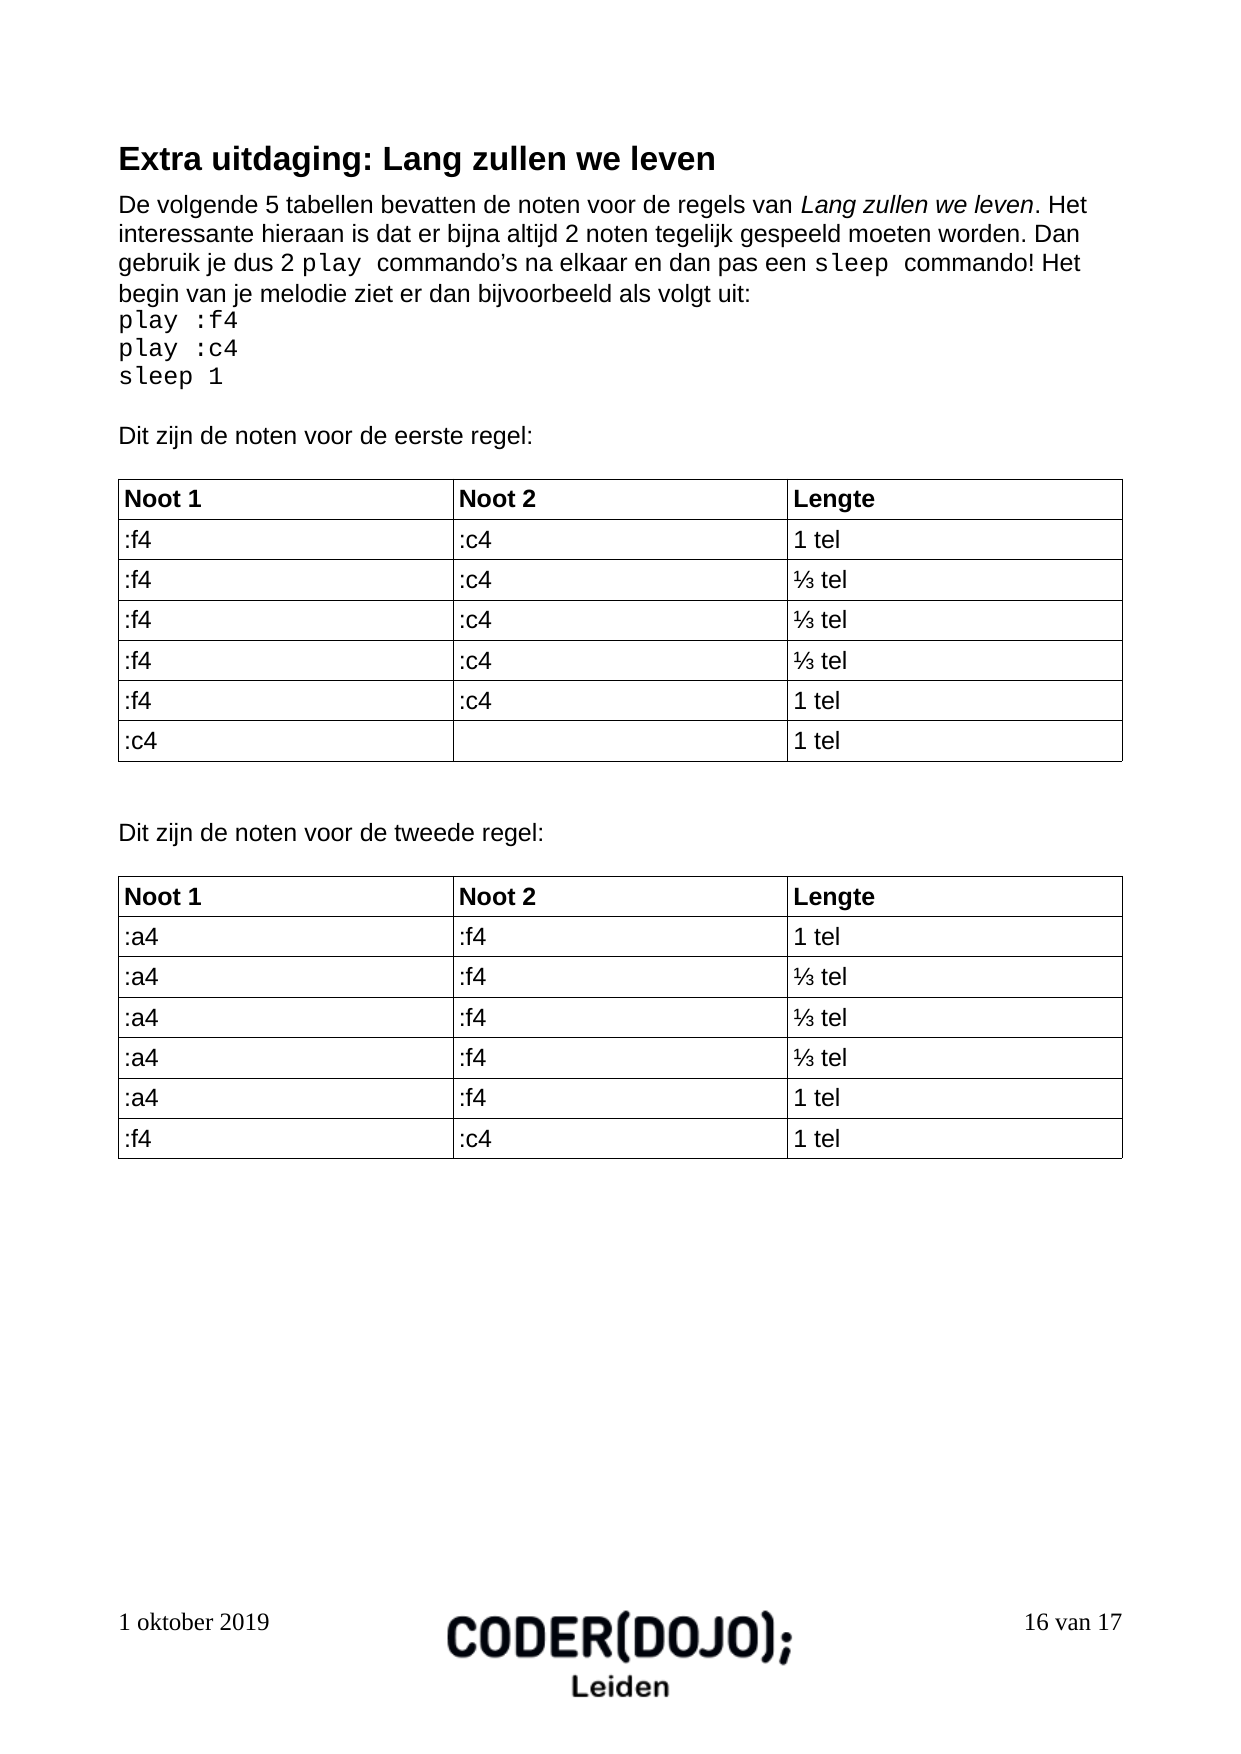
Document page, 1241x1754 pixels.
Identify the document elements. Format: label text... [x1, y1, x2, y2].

table_cell ⅓ tel [788, 998, 1122, 1037]
text sleep 1 [118, 364, 1122, 392]
table_cell 1 tel [788, 721, 1122, 761]
table_cell ⅓ tel [788, 1038, 1122, 1077]
table_cell :a4 [119, 1079, 453, 1118]
table_cell ⅓ tel [788, 560, 1122, 599]
table_cell 1 tel [788, 520, 1122, 559]
table_cell :c4 [454, 601, 787, 640]
table_cell :c4 [119, 721, 453, 761]
table_cell ⅓ tel [788, 641, 1122, 680]
text Dit zijn de noten voor de eerste regel: [118, 421, 1122, 450]
table_cell :a4 [119, 998, 453, 1037]
table_cell 1 tel [788, 1119, 1122, 1158]
table_cell :f4 [119, 560, 453, 599]
table_header Noot 2 [454, 480, 787, 519]
subtitle Extra uitdaging: Lang zullen we leven [118, 139, 1122, 178]
table_cell :f4 [119, 601, 453, 640]
table_cell :f4 [454, 1038, 787, 1077]
text play :f4 [118, 307, 1122, 336]
table_header Noot 2 [454, 877, 787, 916]
table_cell :f4 [119, 681, 453, 720]
table_cell :f4 [454, 1079, 787, 1118]
table_cell :f4 [454, 957, 787, 997]
table_cell :a4 [119, 1038, 453, 1077]
text play :c4 [118, 336, 1122, 364]
table_cell 1 tel [788, 1079, 1122, 1118]
table_header Noot 1 [119, 877, 453, 916]
table_cell [454, 721, 787, 761]
table_cell :f4 [454, 917, 787, 956]
table_cell :f4 [454, 998, 787, 1037]
table_cell :c4 [454, 560, 787, 599]
table_cell 1 tel [788, 917, 1122, 956]
table_cell :c4 [454, 681, 787, 720]
table_cell :f4 [119, 641, 453, 680]
table_cell :c4 [454, 641, 787, 680]
table_cell :c4 [454, 520, 787, 559]
table_cell :a4 [119, 917, 453, 956]
table_header Noot 1 [119, 480, 453, 519]
table_header Lengte [788, 877, 1122, 916]
table_header Lengte [788, 480, 1122, 519]
table_cell 1 tel [788, 681, 1122, 720]
table_cell :a4 [119, 957, 453, 997]
table_cell ⅓ tel [788, 601, 1122, 640]
table_cell :f4 [119, 1119, 453, 1158]
table_cell :c4 [454, 1119, 787, 1158]
table_cell :f4 [119, 520, 453, 559]
picture [445, 1608, 795, 1700]
text De volgende 5 tabellen bevatten de noten voor de regels van Lang zullen we leven. Het interessante hieraan is dat er bijna altijd 2 noten tegelijk gespeeld moeten worden. Dan gebruik je dus 2 play commando’s na elkaar en dan pas een sleep commando! Het begin van je melodie ziet er dan bijvoorbeeld als volgt uit: [118, 190, 1122, 307]
text Dit zijn de noten voor de tweede regel: [118, 818, 1122, 847]
table_cell ⅓ tel [788, 957, 1122, 997]
